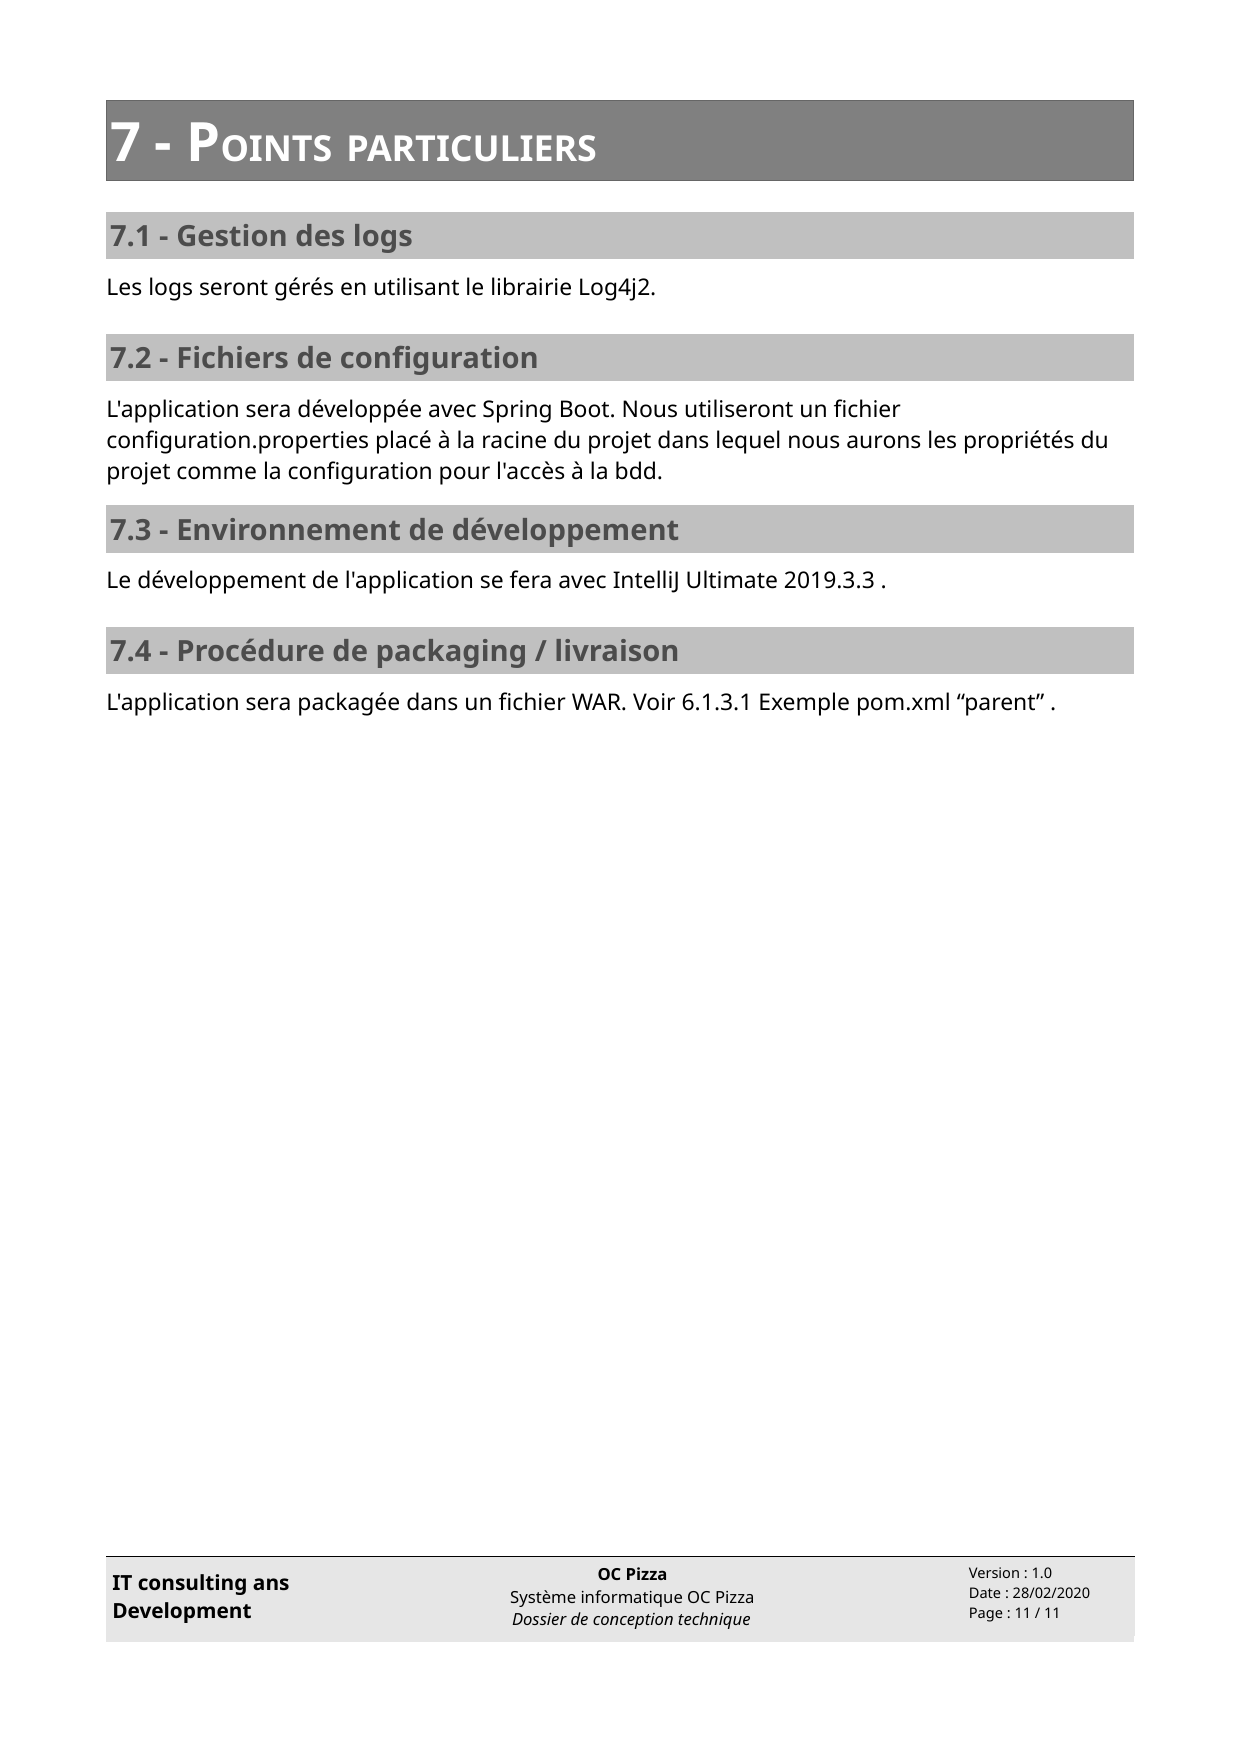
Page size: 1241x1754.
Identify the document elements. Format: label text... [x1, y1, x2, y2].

subtitle Environnement de développement [107, 506, 1133, 552]
subtitle Points particuliers [107, 101, 1133, 180]
text Les logs seront gérés en utilisant le librairie Log4j2. [106, 271, 1134, 302]
text L'application sera développée avec Spring Boot. Nous utiliseront un fichier configuration.properties placé à la racine du projet dans lequel nous aurons les propriétés du projet comme la configuration pour l'accès à la bdd. [106, 393, 1134, 487]
text Le développement de l'application se fera avec IntelliJ Ultimate 2019.3.3 . [106, 564, 1134, 596]
subtitle Gestion des logs [107, 213, 1133, 258]
subtitle Fichiers de configuration [107, 335, 1133, 380]
text L'application sera packagée dans un fichier WAR. Voir 6.1.3.1 Exemple pom.xml “parent” . [106, 686, 1134, 717]
subtitle Procédure de packaging / livraison [107, 628, 1133, 673]
